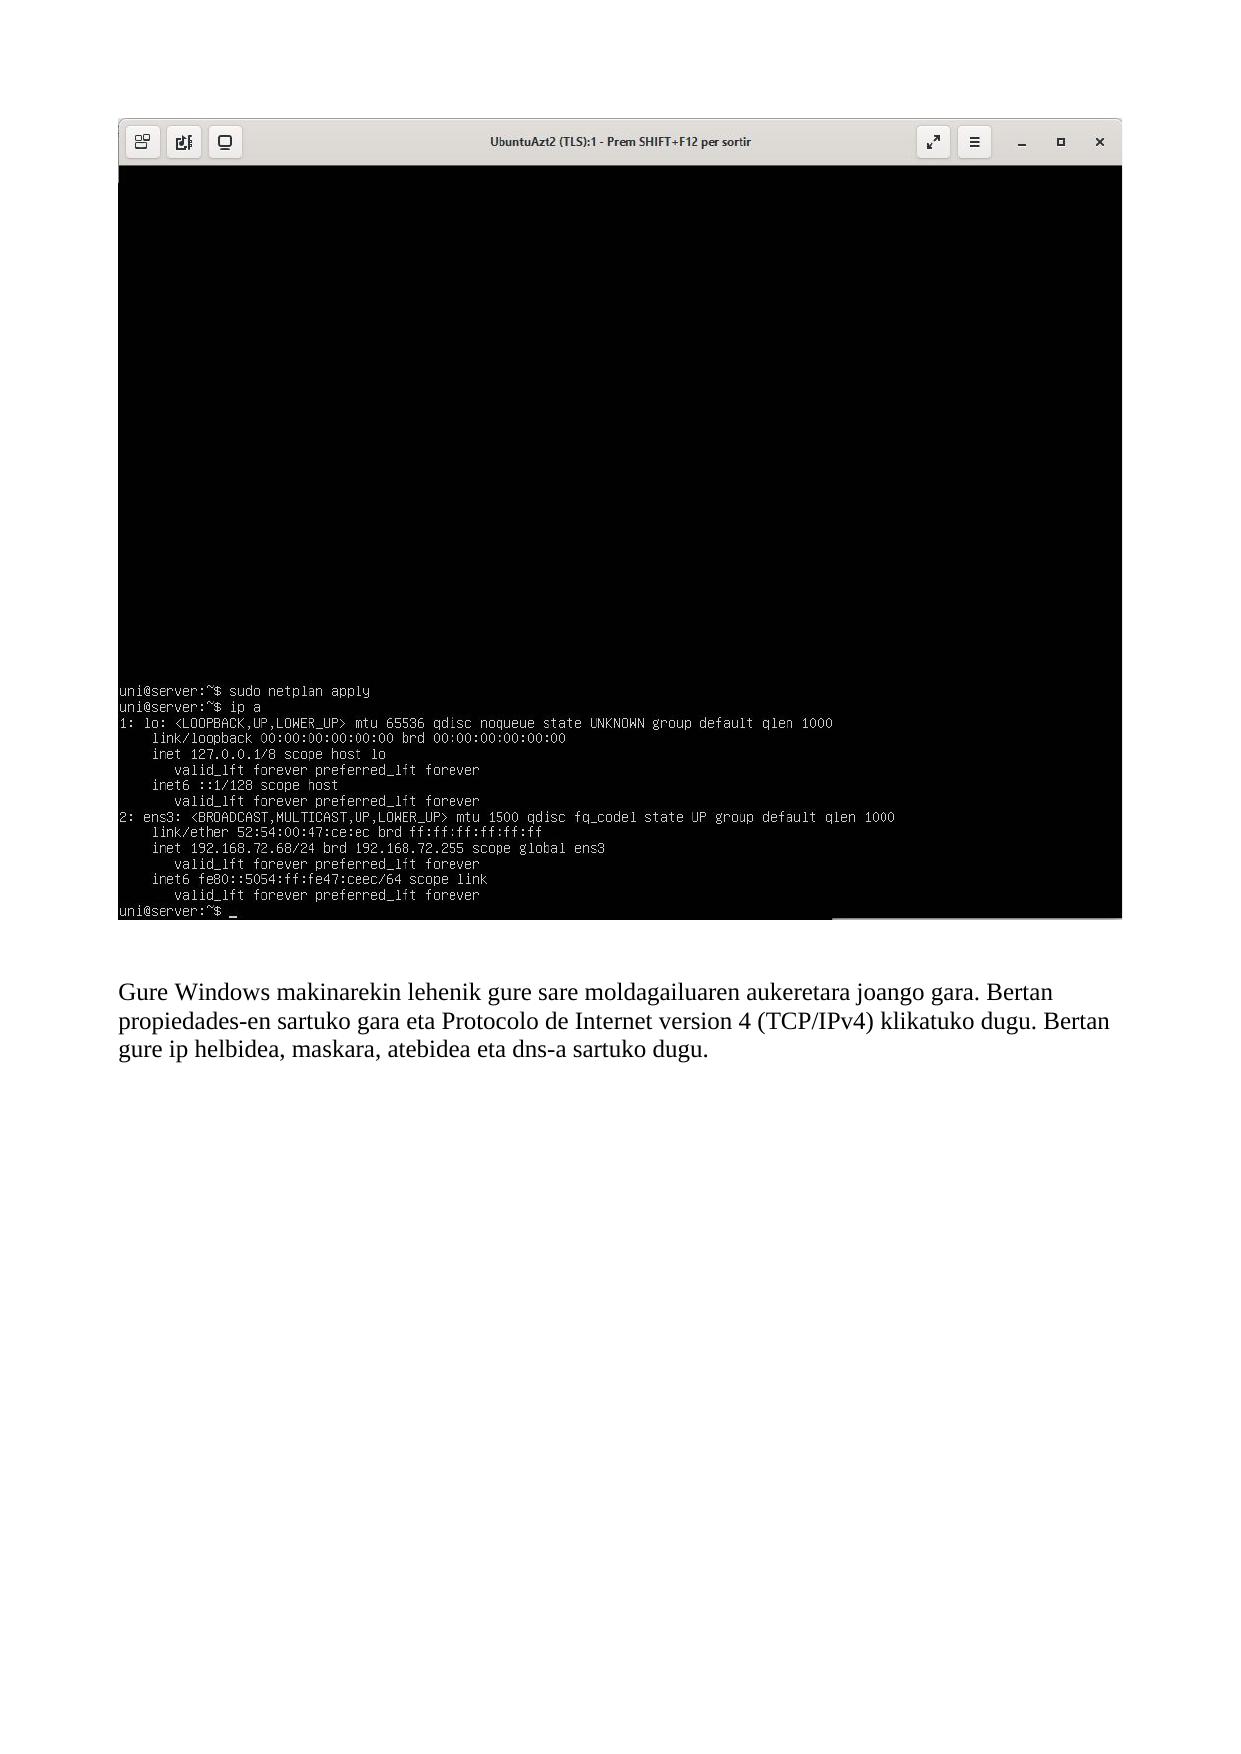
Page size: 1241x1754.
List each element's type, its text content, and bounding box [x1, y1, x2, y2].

text Gure Windows makinarekin lehenik gure sare moldagailuaren aukeretara joango gara. Bertan propiedades-en sartuko gara eta Protocolo de Internet version 4 (TCP/IPv4) klikatuko dugu. Bertan gure ip helbidea, maskara, atebidea eta dns-a sartuko dugu. [118, 977, 1122, 1063]
